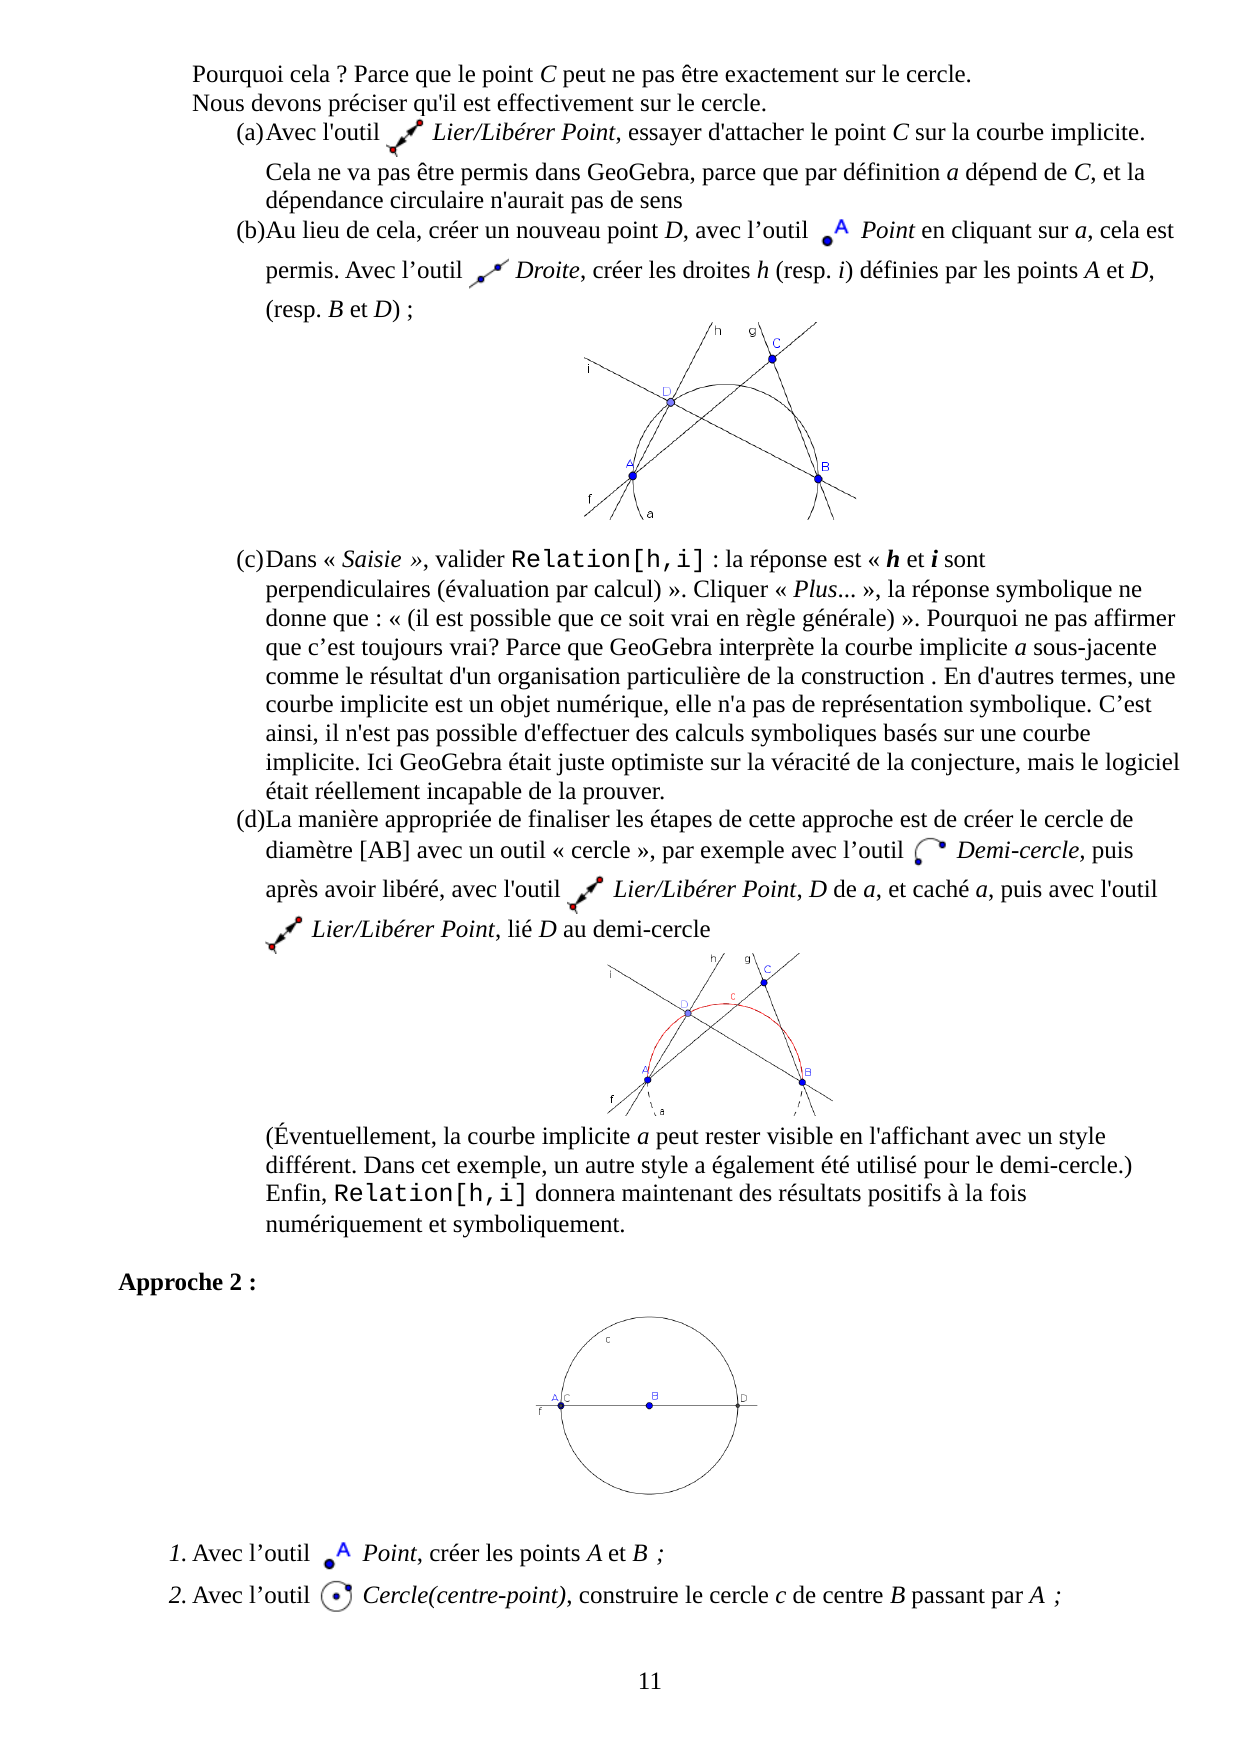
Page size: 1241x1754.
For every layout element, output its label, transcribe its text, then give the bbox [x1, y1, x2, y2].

list Dans « Saisie », valider Relation[h,i] : la réponse est « h et i sont perpendiculaires (évaluation par calcul) ». Cliquer « Plus... », la réponse symbolique ne donne que : « (il est possible que ce soit vrai en règle générale) ». Pourquoi ne pas affirmer que c’est toujours vrai? Parce que GeoGebra interprète la courbe implicite a sous-jacente comme le résultat d'un organisation particulière de la construction . En d'autres termes, une courbe implicite est un objet numérique, elle n'a pas de représentation symbolique. C’est ainsi, il n'est pas possible d'effectuer des calculs symboliques basés sur une courbe implicite. Ici GeoGebra était juste optimiste sur la véracité de la conjecture, mais le logiciel était réellement incapable de la prouver. [236, 544, 1181, 804]
picture [469, 254, 509, 294]
list Au lieu de cela, créer un nouveau point D, avec l’outil Point en cliquant sur a, cela est permis. Avec l’outil Droite, créer les droites h (resp. i) définies par les points A et D, (resp. B et D) ; [236, 214, 1181, 323]
picture [584, 322, 857, 520]
picture [535, 1308, 758, 1502]
picture [567, 873, 607, 914]
picture [386, 116, 427, 157]
list Avec l’outil Cercle(centre-point), construire le cercle c de centre B passant par A ; [162, 1577, 316, 1617]
picture [910, 833, 951, 874]
subtitle Approche 2 : [118, 1267, 1181, 1296]
picture [265, 913, 306, 954]
picture [607, 953, 833, 1116]
list Avec l’outil Point, créer les points A et B ; [162, 1537, 316, 1577]
list (Éventuellement, la courbe implicite a peut rester visible en l'affichant avec un style différent. Dans cet exemple, un autre style a également été utilisé pour le demi-cercle.) Enfin, Relation[h,i] donnera maintenant des résultats positifs à la fois numériquement et symboliquement. [236, 1121, 1181, 1238]
list La manière appropriée de finaliser les étapes de cette approche est de créer le cercle de diamètre [AB] avec un outil « cercle », par exemple avec l’outil Demi-cercle, puis après avoir libéré, avec l'outil Lier/Libérer Point, D de a, et caché a, puis avec l'outil Lier/Libérer Point, lié D au demi-cercle [236, 804, 1181, 953]
picture [814, 214, 855, 254]
list Avec l’outil Point, créer les points A et B ; [357, 1537, 1181, 1577]
list Pourquoi cela ? Parce que le point C peut ne pas être exactement sur le cercle. Nous devons préciser qu'il est effectivement sur le cercle. [162, 59, 1181, 117]
list Avec l'outil Lier/Libérer Point, essayer d'attacher le point C sur la courbe implicite. Cela ne va pas être permis dans GeoGebra, parce que par définition a dépend de C, et la dépendance circulaire n'aurait pas de sens [236, 117, 1181, 214]
picture [316, 1536, 357, 1617]
list Avec l’outil Cercle(centre-point), construire le cercle c de centre B passant par A ; [357, 1577, 1181, 1617]
